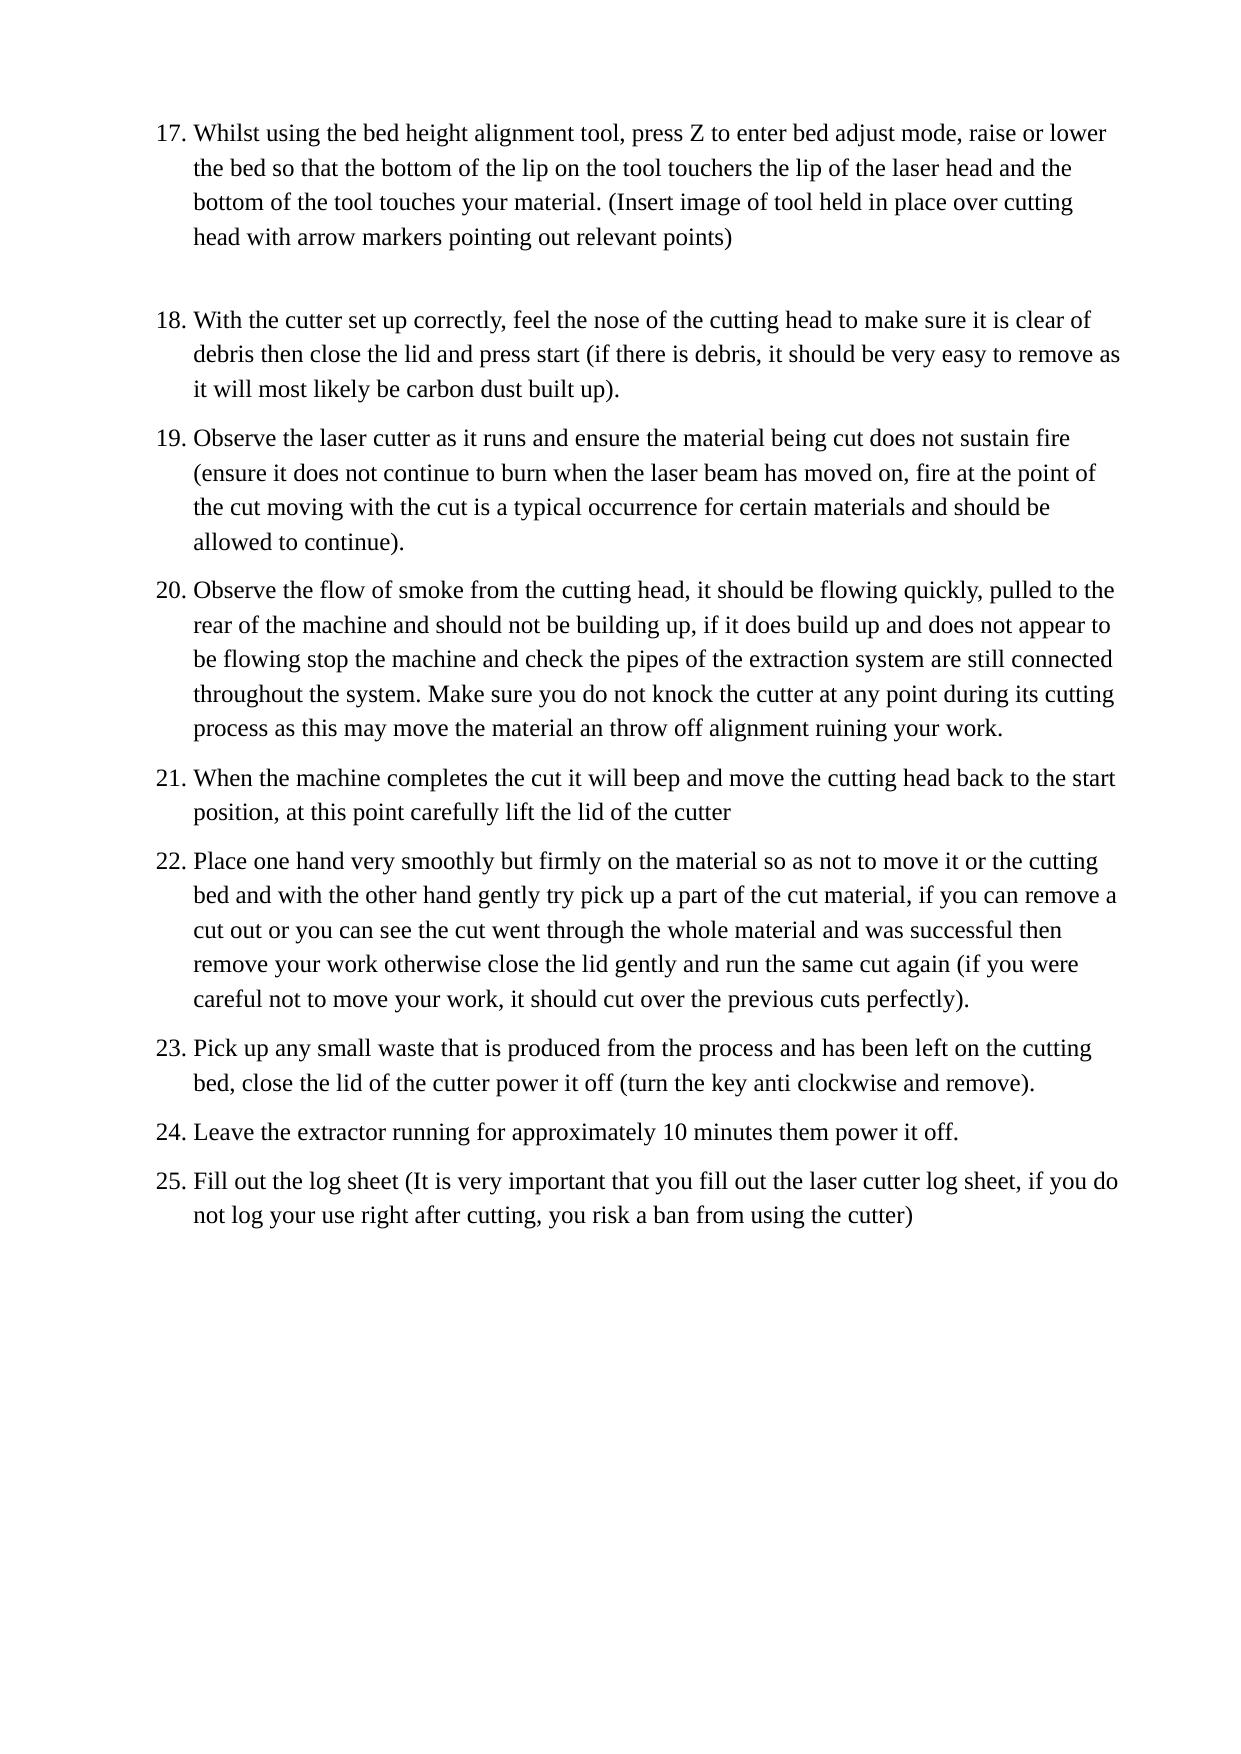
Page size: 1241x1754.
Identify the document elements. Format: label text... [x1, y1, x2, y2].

list Leave the extractor running for approximately 10 minutes them power it off. [156, 1117, 1122, 1145]
list Observe the laser cutter as it runs and ensure the material being cut does not sustain fire (ensure it does not continue to burn when the laser beam has moved on, fire at the point of the cut moving with the cut is a typical occurrence for certain materials and should be allowed to continue). [156, 423, 1122, 555]
list With the cutter set up correctly, feel the nose of the cutting head to make sure it is clear of debris then close the lid and press start (if there is debris, it should be very easy to remove as it will most likely be carbon dust built up). [156, 305, 1122, 403]
list Pick up any small waste that is produced from the process and has been left on the cutting bed, close the lid of the cutter power it off (turn the key anti clockwise and remove). [156, 1033, 1122, 1096]
list Whilst using the bed height alignment tool, press Z to enter bed adjust mode, raise or lower the bed so that the bottom of the lip on the tool touchers the lip of the laser head and the bottom of the tool touches your material. (Insert image of tool held in place over cutting head with arrow markers pointing out relevant points) [156, 118, 1122, 285]
list Observe the flow of smoke from the cutting head, it should be flowing quickly, pulled to the rear of the machine and should not be building up, if it does build up and does not appear to be flowing stop the machine and check the pipes of the extraction system are still connected throughout the system. Make sure you do not knock the cutter at any point during its cutting process as this may move the material an throw off alignment ruining your work. [156, 576, 1122, 742]
list When the machine completes the cut it will beep and move the cutting head back to the start position, at this point carefully lift the lid of the cutter [156, 763, 1122, 826]
list Place one hand very smoothly but firmly on the material so as not to move it or the cutting bed and with the other hand gently try pick up a part of the cut material, if you can remove a cut out or you can see the cut went through the whole material and was successful then remove your work otherwise close the lid gently and run the same cut again (if you were careful not to move your work, it should cut over the previous cuts perfectly). [156, 846, 1122, 1013]
list Fill out the log sheet (It is very important that you fill out the laser cutter log sheet, if you do not log your use right after cutting, you risk a ban from using the cutter) [156, 1166, 1122, 1229]
